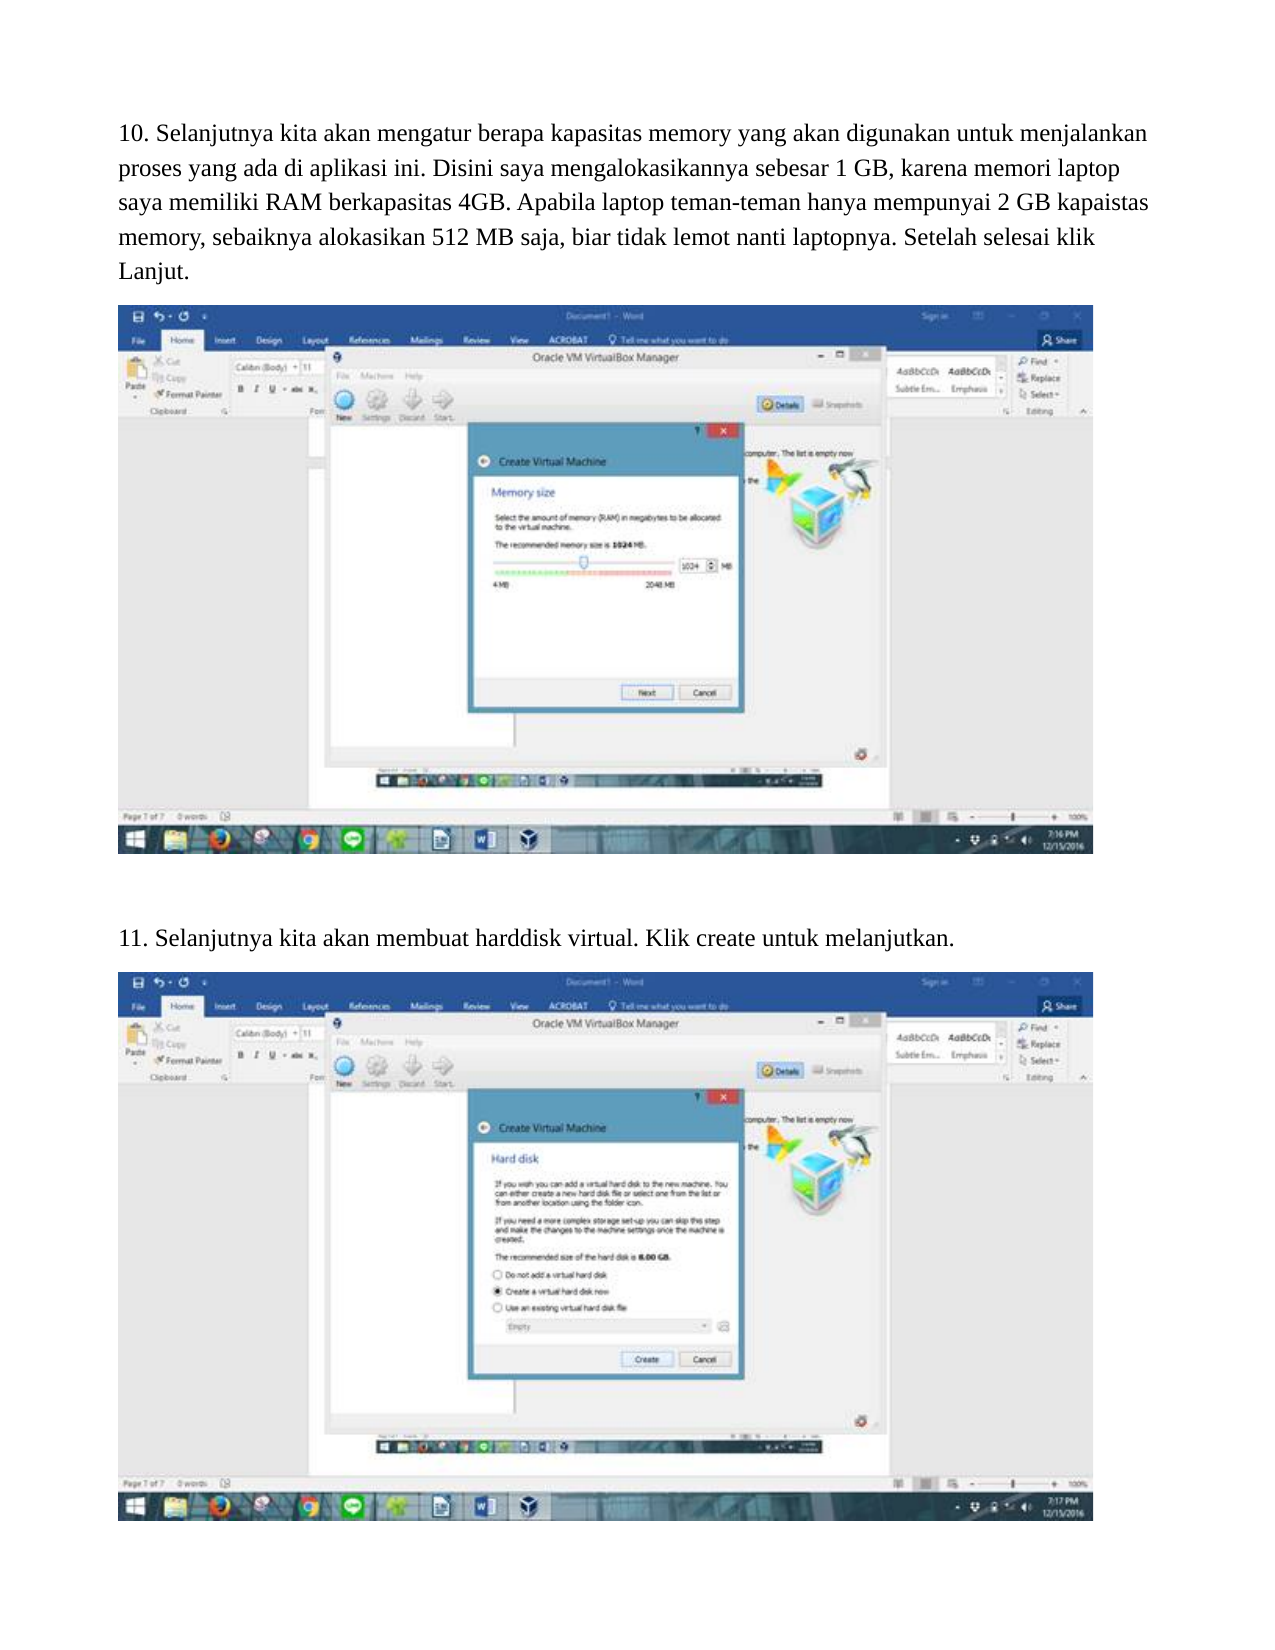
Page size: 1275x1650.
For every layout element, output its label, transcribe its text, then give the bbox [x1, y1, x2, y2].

text 11. Selanjutnya kita akan membuat harddisk virtual. Klik create untuk melanjutkan. [118, 923, 1157, 952]
picture [118, 305, 1094, 854]
picture [118, 972, 1094, 1521]
text 10. Selanjutnya kita akan mengatur berapa kapasitas memory yang akan digunakan untuk menjalankan proses yang ada di aplikasi ini. Disini saya mengalokasikannya sebesar 1 GB, karena memori laptop saya memiliki RAM berkapasitas 4GB. Apabila laptop teman-teman hanya mempunyai 2 GB kapaistas memory, sebaiknya alokasikan 512 MB saja, biar tidak lemot nanti laptopnya. Setelah selesai klik Lanjut. [118, 118, 1157, 285]
